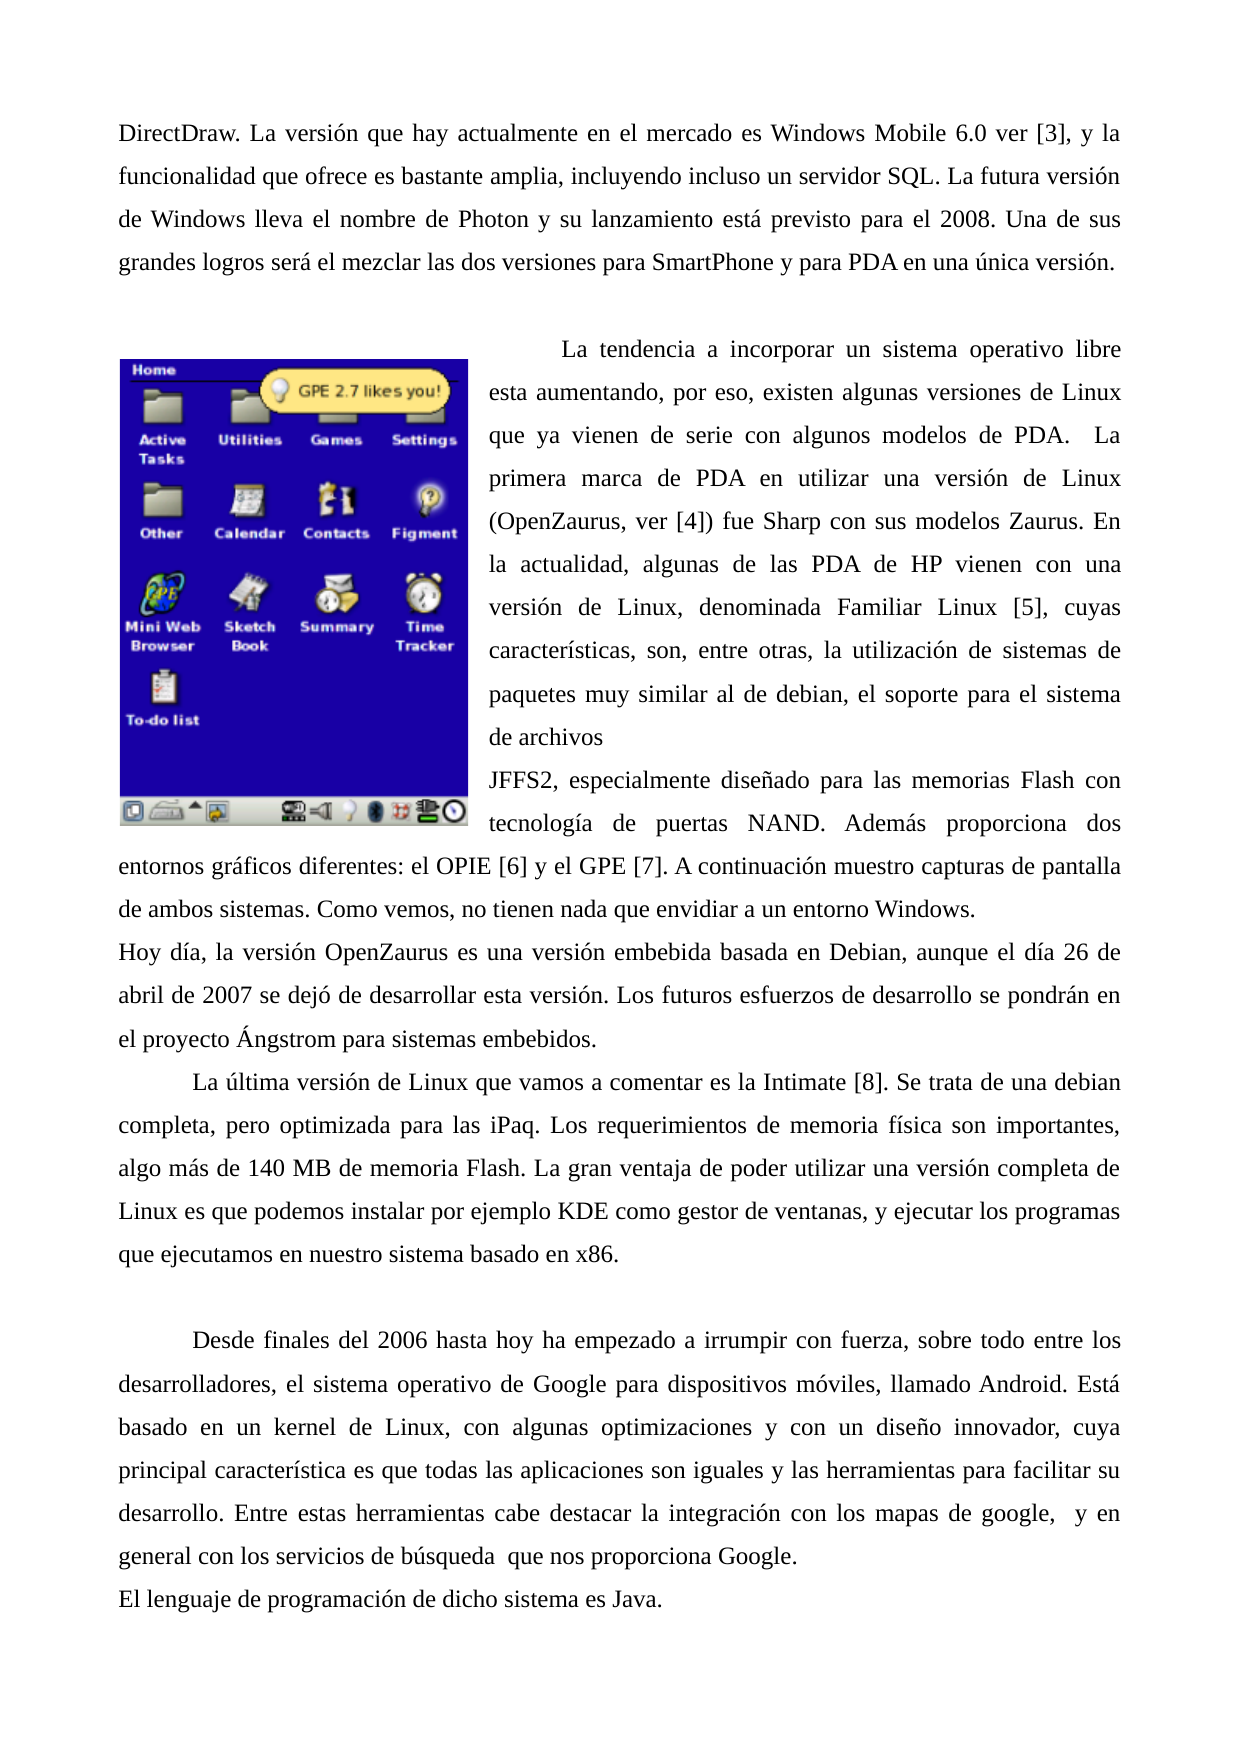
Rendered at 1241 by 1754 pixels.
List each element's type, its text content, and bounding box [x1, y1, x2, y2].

text La última versión de Linux que vamos a comentar es la Intimate [8]. Se trata de una debian completa, pero optimizada para las iPaq. Los requerimientos de memoria física son importantes, algo más de 140 MB de memoria Flash. La gran ventaja de poder utilizar una versión completa de Linux es que podemos instalar por ejemplo KDE como gestor de ventanas, y ejecutar los programas que ejecutamos en nuestro sistema basado en x86. [118, 1067, 1122, 1268]
text El lenguaje de programación de dicho sistema es Java. [118, 1584, 1122, 1613]
text La tendencia a incorporar un sistema operativo libre esta aumentando, por eso, existen algunas versiones de Linux que ya vienen de serie con algunos modelos de PDA. La primera marca de PDA en utilizar una versión de Linux (OpenZaurus, ver [4]) fue Sharp con sus modelos Zaurus. En la actualidad, algunas de las PDA de HP vienen con una versión de Linux, denominada Familiar Linux [5], cuyas características, son, entre otras, la utilización de sistemas de paquetes muy similar al de debian, el soporte para el sistema de archivos [118, 334, 1122, 827]
text JFFS2, especialmente diseñado para las memorias Flash con tecnología de puertas NAND. Además proporciona dos entornos gráficos diferentes: el OPIE [6] y el GPE [7]. A continuación muestro capturas de pantalla de ambos sistemas. Como vemos, no tienen nada que envidiar a un entorno Windows. [118, 765, 1122, 923]
text DirectDraw. La versión que hay actualmente en el mercado es Windows Mobile 6.0 ver [3], y la funcionalidad que ofrece es bastante amplia, incluyendo incluso un servidor SQL. La futura versión de Windows lleva el nombre de Photon y su lanzamiento está previsto para el 2008. Una de sus grandes logros será el mezclar las dos versiones para SmartPhone y para PDA en una única versión. [118, 118, 1122, 276]
text Hoy día, la versión OpenZaurus es una versión embebida basada en Debian, aunque el día 26 de abril de 2007 se dejó de desarrollar esta versión. Los futuros esfuerzos de desarrollo se pondrán en el proyecto Ángstrom para sistemas embebidos. [118, 937, 1122, 1052]
picture [119, 359, 469, 826]
text Desde finales del 2006 hasta hoy ha empezado a irrumpir con fuerza, sobre todo entre los desarrolladores, el sistema operativo de Google para dispositivos móviles, llamado Android. Está basado en un kernel de Linux, con algunas optimizaciones y con un diseño innovador, cuya principal característica es que todas las aplicaciones son iguales y las herramientas para facilitar su desarrollo. Entre estas herramientas cabe destacar la integración con los mapas de google, y en general con los servicios de búsqueda que nos proporciona Google. [118, 1326, 1122, 1570]
